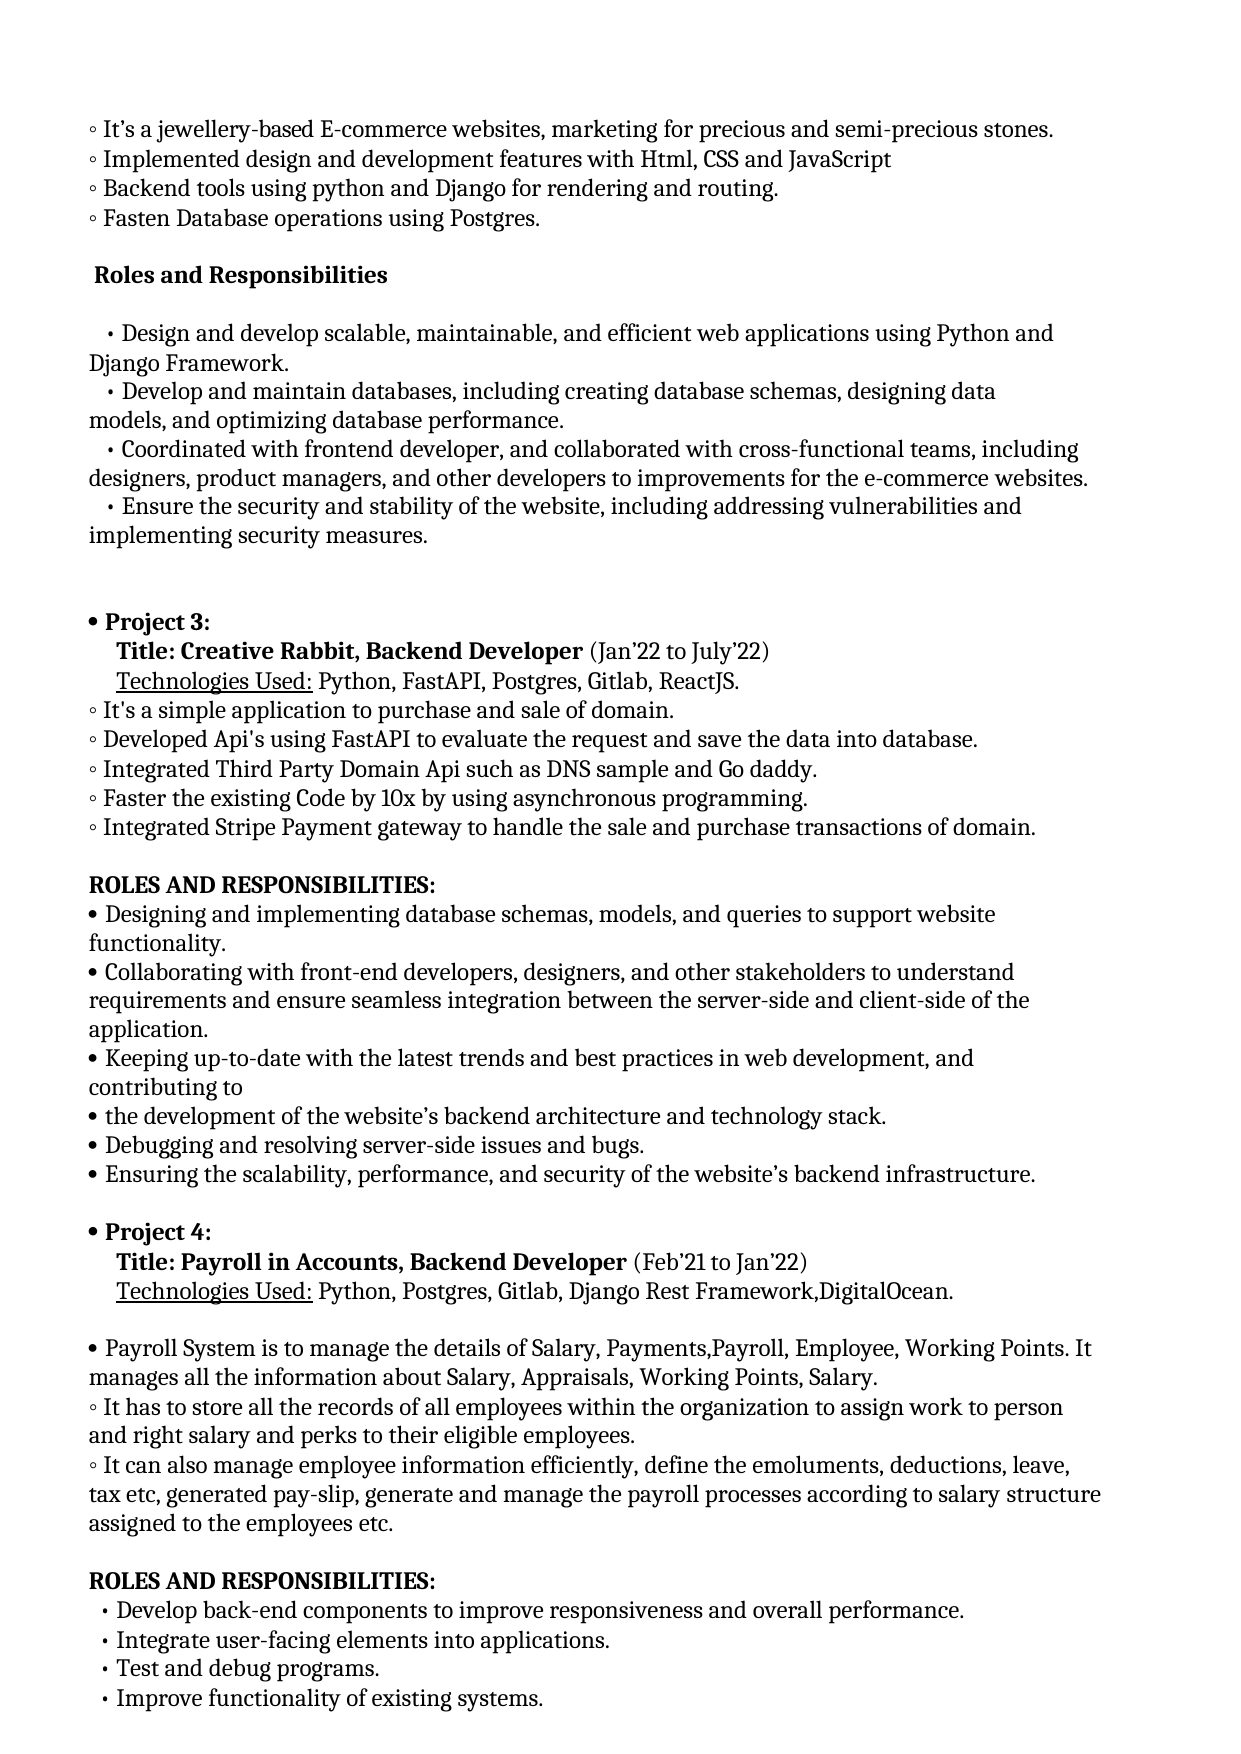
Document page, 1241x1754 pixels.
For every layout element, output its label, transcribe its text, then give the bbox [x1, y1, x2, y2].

list Keeping up-to-date with the latest trends and best practices in web development, and contributing to [88, 1044, 1013, 1101]
list It’s a jewellery-based E-commerce websites, marketing for precious and semi-precious stones. [88, 114, 1128, 144]
text Django Framework. [88, 348, 1128, 377]
list Developed Api's using FastAPI to evaluate the request and save the data into database. [88, 724, 1128, 754]
list Develop back-end components to improve responsiveness and overall performance. [99, 1595, 1128, 1625]
text Title: Creative Rabbit, Backend Developer (Jan’22 to July’22) [116, 636, 1128, 666]
list Integrate user-facing elements into applications. [99, 1625, 1128, 1654]
list Integrated Third Party Domain Api such as DNS sample and Go daddy. [88, 754, 1128, 783]
text Technologies Used: Python, FastAPI, Postgres, Gitlab, ReactJS. [116, 666, 1128, 695]
list Design and develop scalable, maintainable, and efficient web applications using Python and [105, 318, 1128, 348]
subtitle Project 3: [88, 607, 1128, 636]
list Improve functionality of existing systems. [99, 1683, 1128, 1712]
list Designing and implementing database schemas, models, and queries to support website functionality. [88, 900, 1040, 957]
list It's a simple application to purchase and sale of domain. [88, 695, 1128, 724]
list It has to store all the records of all employees within the organization to assign work to person and right salary and perks to their eligible employees. [88, 1392, 1106, 1450]
subtitle ROLES AND RESPONSIBILITIES: [88, 1566, 1128, 1595]
subtitle Roles and Responsibilities [94, 261, 1128, 290]
list Payroll System is to manage the details of Salary, Payments,Payroll, Employee, Working Points. It manages all the information about Salary, Appraisals, Working Points, Salary. [88, 1334, 1104, 1392]
list Fasten Database operations using Postgres. [88, 203, 1128, 232]
list Faster the existing Code by 10x by using asynchronous programming. [88, 783, 1128, 812]
list Test and debug programs. [99, 1654, 1128, 1683]
list Debugging and resolving server-side issues and bugs. [88, 1130, 1128, 1159]
list Develop and maintain databases, including creating database schemas, designing data models, and optimizing database performance. [88, 377, 1034, 434]
list It can also manage employee information efficiently, define the emoluments, deductions, leave, tax etc, generated pay-slip, generate and manage the payroll processes according to salary structure assigned to the employees etc. [88, 1450, 1105, 1537]
text Title: Payroll in Accounts, Backend Developer (Feb’21 to Jan’22) [116, 1247, 1128, 1276]
list Collaborating with front-end developers, designers, and other stakeholders to understand requirements and ensure seamless integration between the server-side and client-side of the application. [88, 957, 1075, 1044]
list Implemented design and development features with Html, CSS and JavaScript [88, 144, 1128, 173]
list the development of the website’s backend architecture and technology stack. [88, 1101, 1128, 1130]
list Integrated Stripe Payment gateway to handle the sale and purchase transactions of domain. [88, 812, 1128, 842]
list Backend tools using python and Django for rendering and routing. [88, 173, 1128, 202]
list Ensuring the scalability, performance, and security of the website’s backend infrastructure. [88, 1159, 1128, 1189]
subtitle Project 4: [88, 1217, 1128, 1247]
text Technologies Used: Python, Postgres, Gitlab, Django Rest Framework,DigitalOcean. [116, 1276, 1128, 1305]
list Coordinated with frontend developer, and collaborated with cross-functional teams, including designers, product managers, and other developers to improvements for the e-commerce websites. [88, 435, 1117, 492]
list Ensure the security and stability of the website, including addressing vulnerabilities and implementing security measures. [88, 492, 1059, 550]
subtitle ROLES AND RESPONSIBILITIES: [88, 871, 1128, 900]
